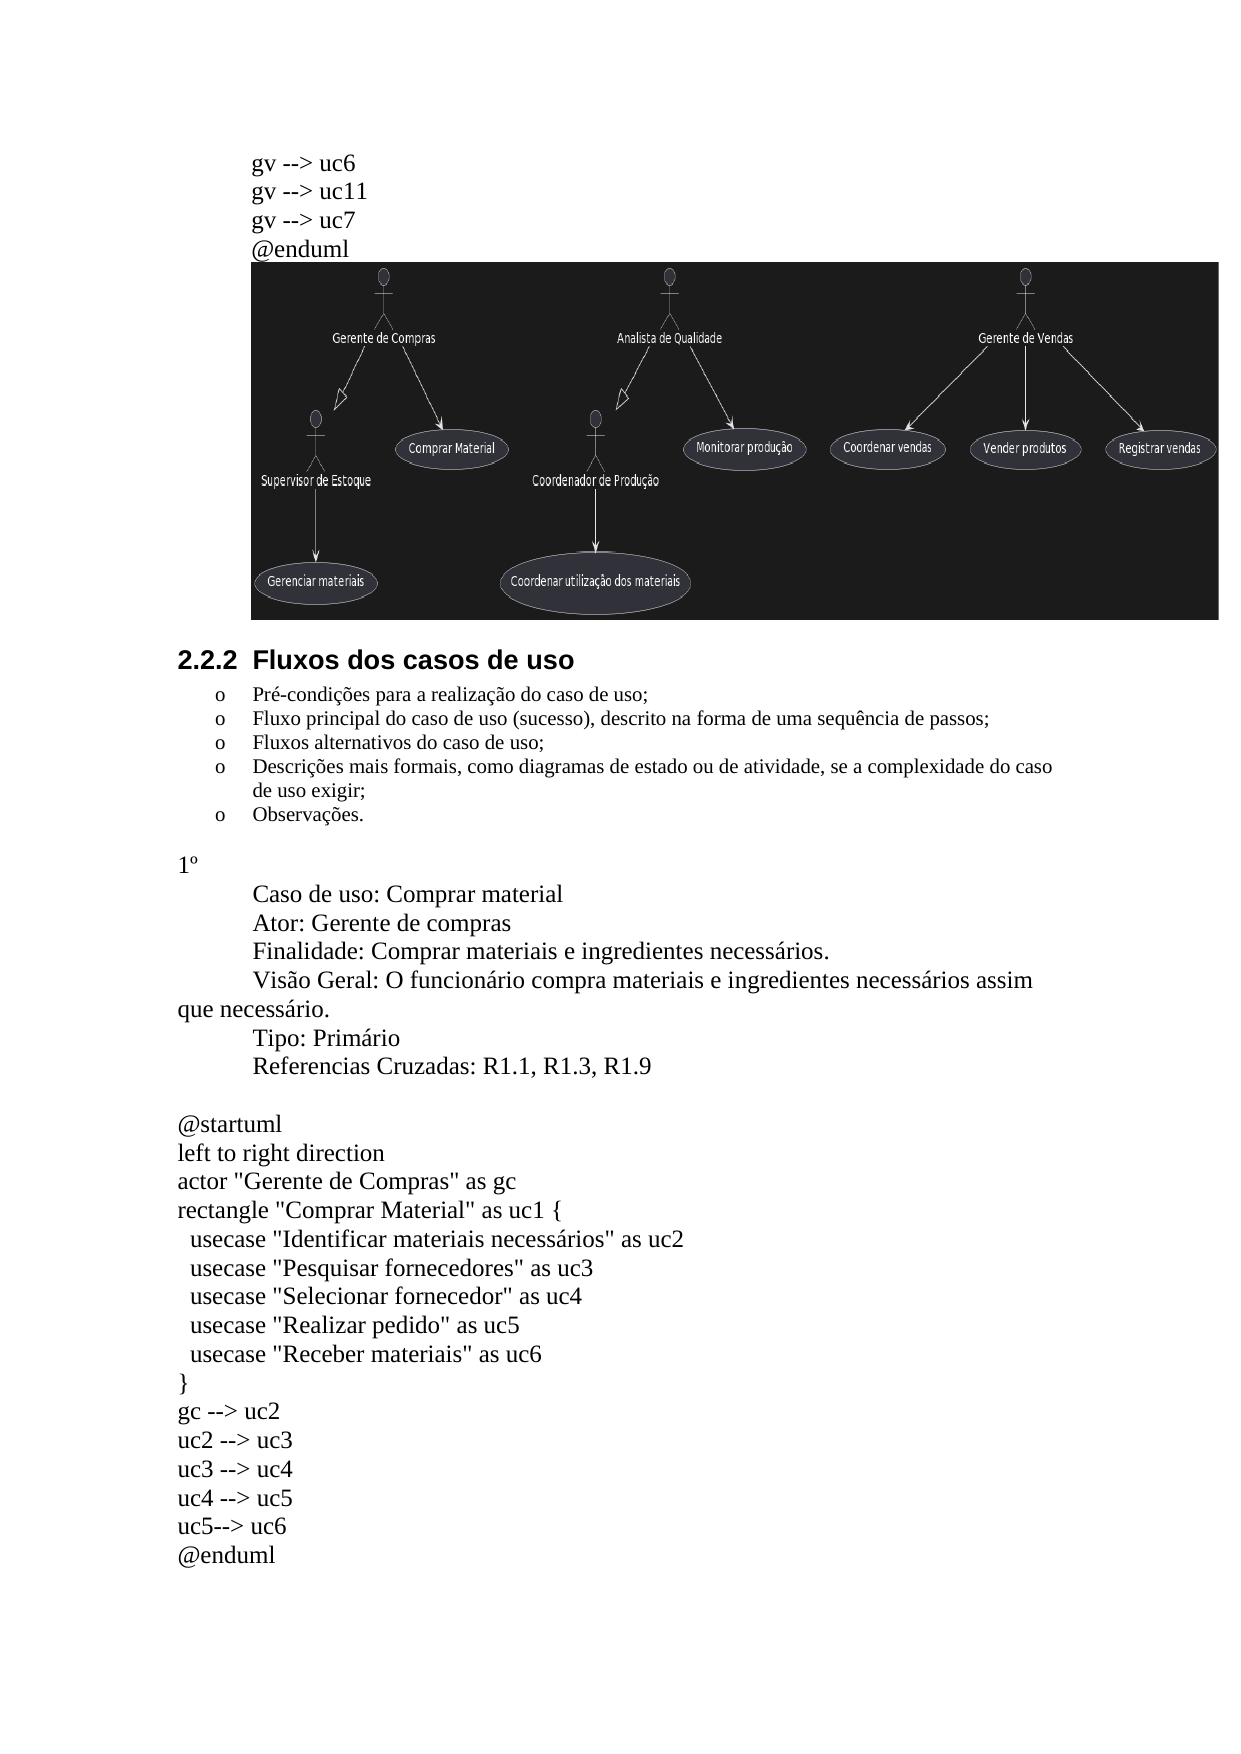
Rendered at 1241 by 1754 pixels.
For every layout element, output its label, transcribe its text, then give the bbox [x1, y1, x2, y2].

list Fluxo principal do caso de uso (sucesso), descrito na forma de uma sequência de passos; [215, 706, 1063, 730]
text usecase "Selecionar fornecedor" as uc4 [177, 1281, 1063, 1310]
text left to right direction [177, 1138, 1063, 1166]
list Fluxos dos casos de uso [177, 644, 1063, 675]
text Finalidade: Comprar materiais e ingredientes necessários. [177, 936, 1063, 965]
text gc --> uc2 [177, 1396, 1063, 1425]
list Descrições mais formais, como diagramas de estado ou de atividade, se a complexidade do caso de uso exigir; [215, 754, 1063, 802]
text usecase "Receber materiais" as uc6 [177, 1339, 1063, 1368]
text rectangle "Comprar Material" as uc1 { [177, 1195, 1063, 1224]
text uc2 --> uc3 [177, 1425, 1063, 1454]
text uc5--> uc6 [177, 1511, 1063, 1540]
text usecase "Identificar materiais necessários" as uc2 [177, 1224, 1063, 1253]
text } [177, 1368, 1063, 1396]
text @startuml [177, 1109, 1063, 1138]
text uc4 --> uc5 [177, 1483, 1063, 1511]
text uc3 --> uc4 [177, 1454, 1063, 1483]
text Tipo: Primário [177, 1023, 1063, 1051]
text gv --> uc6 [177, 148, 1063, 176]
text @enduml [177, 1540, 1063, 1569]
text Visão Geral: O funcionário compra materiais e ingredientes necessários assim que necessário. [177, 965, 1063, 1023]
list Pré-condições para a realização do caso de uso; [215, 682, 1063, 706]
text Caso de uso: Comprar material Ator: Gerente de compras [177, 879, 1063, 936]
list Observações. [215, 802, 1063, 826]
text actor "Gerente de Compras" as gc [177, 1166, 1063, 1195]
text gv --> uc7 [177, 205, 1063, 234]
text 1º [177, 850, 1063, 879]
list Fluxos alternativos do caso de uso; [215, 730, 1063, 754]
text usecase "Pesquisar fornecedores" as uc3 [177, 1253, 1063, 1281]
text usecase "Realizar pedido" as uc5 [177, 1310, 1063, 1339]
text gv --> uc11 [177, 176, 1063, 205]
text Referencias Cruzadas: R1.1, R1.3, R1.9 [177, 1051, 1063, 1080]
text @enduml [177, 234, 1063, 263]
